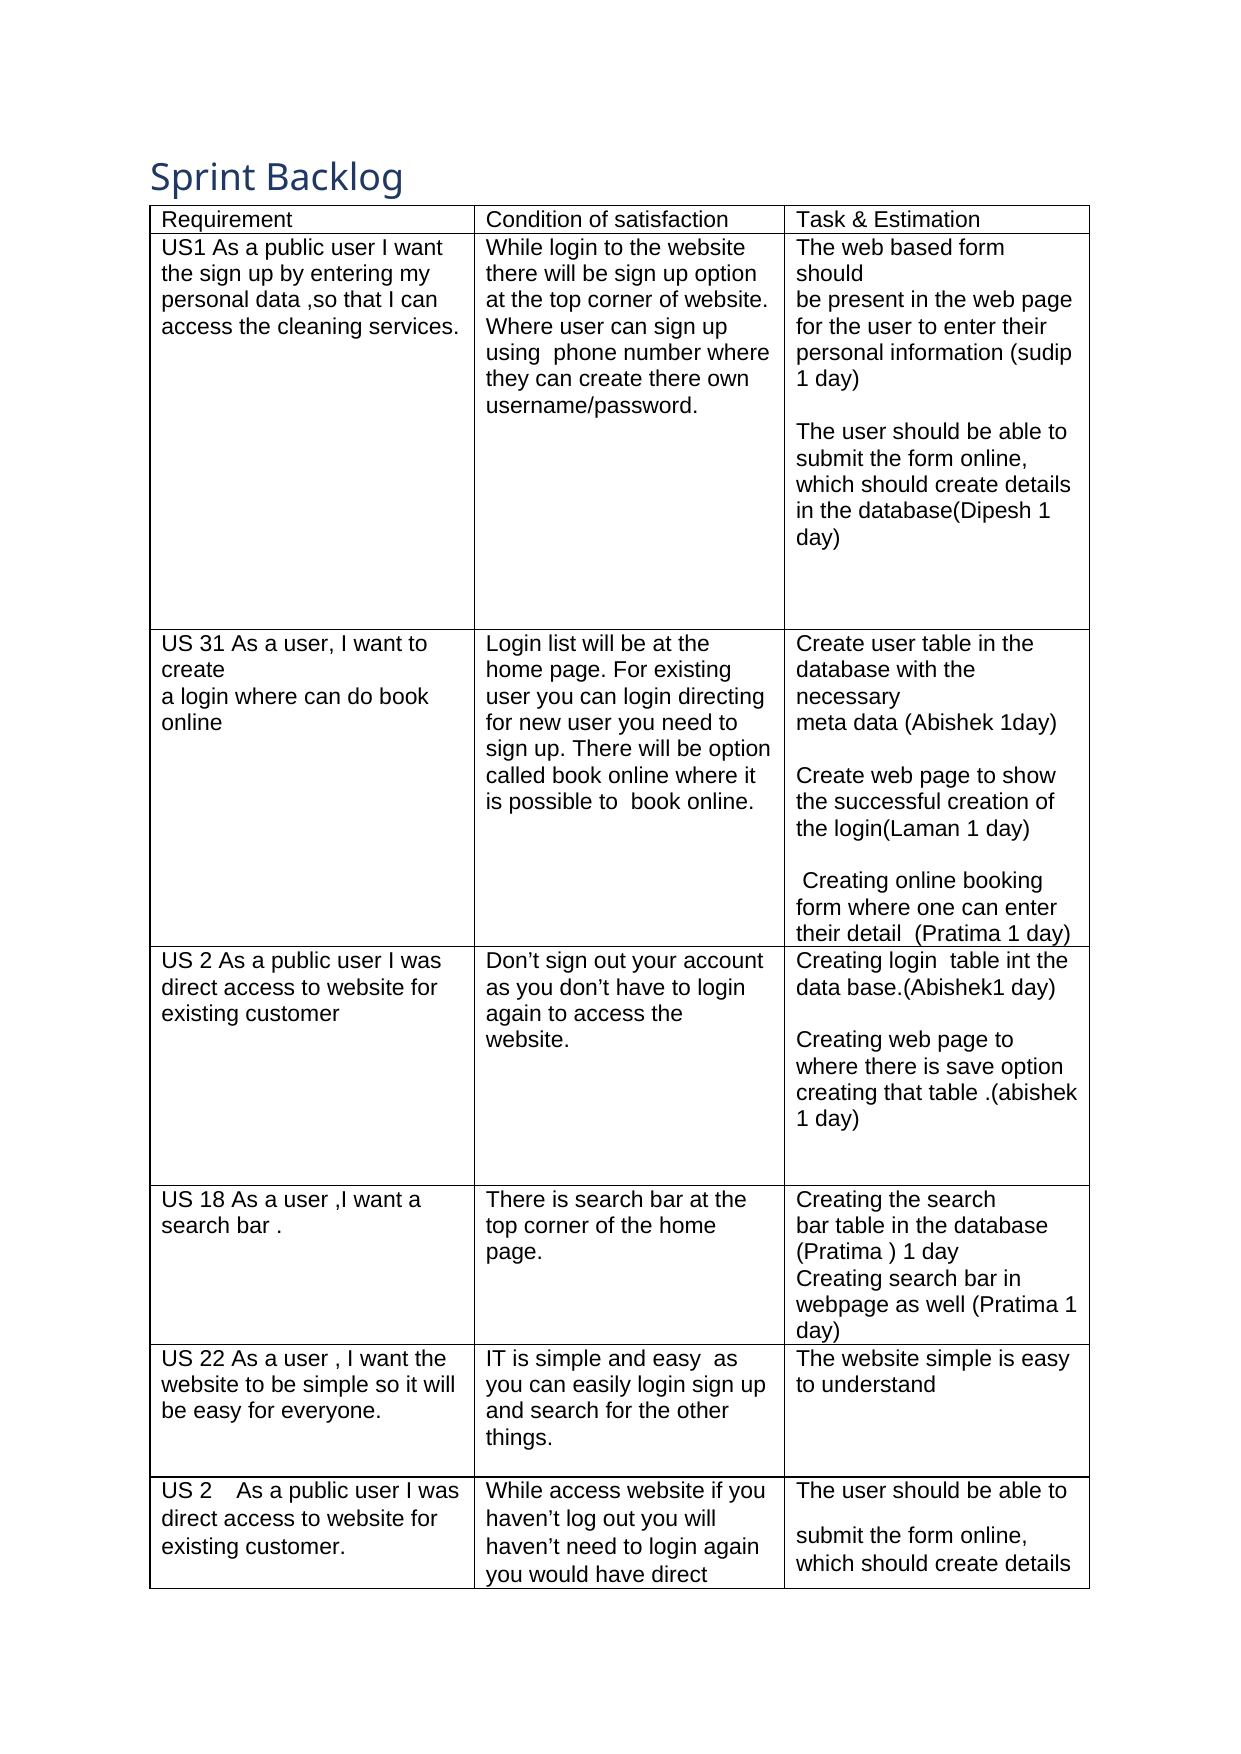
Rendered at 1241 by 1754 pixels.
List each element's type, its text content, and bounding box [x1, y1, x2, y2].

table_cell US 31 As a user, I want to create a login where can do book online [151, 630, 474, 946]
table_cell Creating the search bar table in the database (Pratima ) 1 day Creating search bar in webpage as well (Pratima 1 day) [785, 1186, 1089, 1344]
table_cell Create user table in the database with the necessary meta data (Abishek 1day) Create web page to show the successful creation of the login(Laman 1 day) Creating online booking form where one can enter their detail (Pratima 1 day) [785, 630, 1089, 946]
table_cell US1 As a public user I want the sign up by entering my personal data ,so that I can access the cleaning services. [151, 234, 474, 629]
table_cell While login to the website there will be sign up option at the top corner of website. Where user can sign up using phone number where they can create there own username/password. [475, 234, 784, 629]
table_cell The user should be able to submit the form online, which should create details [785, 1478, 1089, 1588]
table_cell Login list will be at the home page. For existing user you can login directing for new user you need to sign up. There will be option called book online where it is possible to book online. [475, 630, 784, 946]
table_header Condition of satisfaction [475, 206, 784, 233]
table_cell The web based form should be present in the web page for the user to enter their personal information (sudip 1 day) The user should be able to submit the form online, which should create details in the database(Dipesh 1 day) [785, 234, 1089, 629]
table_cell US 18 As a user ,I want a search bar . [151, 1186, 474, 1344]
table_cell IT is simple and easy as you can easily login sign up and search for the other things. [475, 1345, 784, 1476]
table_cell There is search bar at the top corner of the home page. [475, 1186, 784, 1344]
table_cell US 22 As a user , I want the website to be simple so it will be easy for everyone. [151, 1345, 474, 1476]
table_header Task & Estimation [785, 206, 1089, 233]
subtitle Sprint Backlog [150, 150, 1090, 201]
table_cell Creating login table int the data base.(Abishek1 day) Creating web page to where there is save option creating that table .(abishek 1 day) [785, 947, 1089, 1184]
table_header Requirement [151, 206, 474, 233]
table_cell US 2 As a public user I was direct access to website for existing customer [151, 947, 474, 1184]
table_cell While access website if you haven’t log out you will haven’t need to login again you would have direct [475, 1478, 784, 1588]
table_cell US 2 As a public user I was direct access to website for existing customer. [151, 1478, 474, 1588]
table_cell The website simple is easy to understand [785, 1345, 1089, 1476]
table_cell Don’t sign out your account as you don’t have to login again to access the website. [475, 947, 784, 1184]
